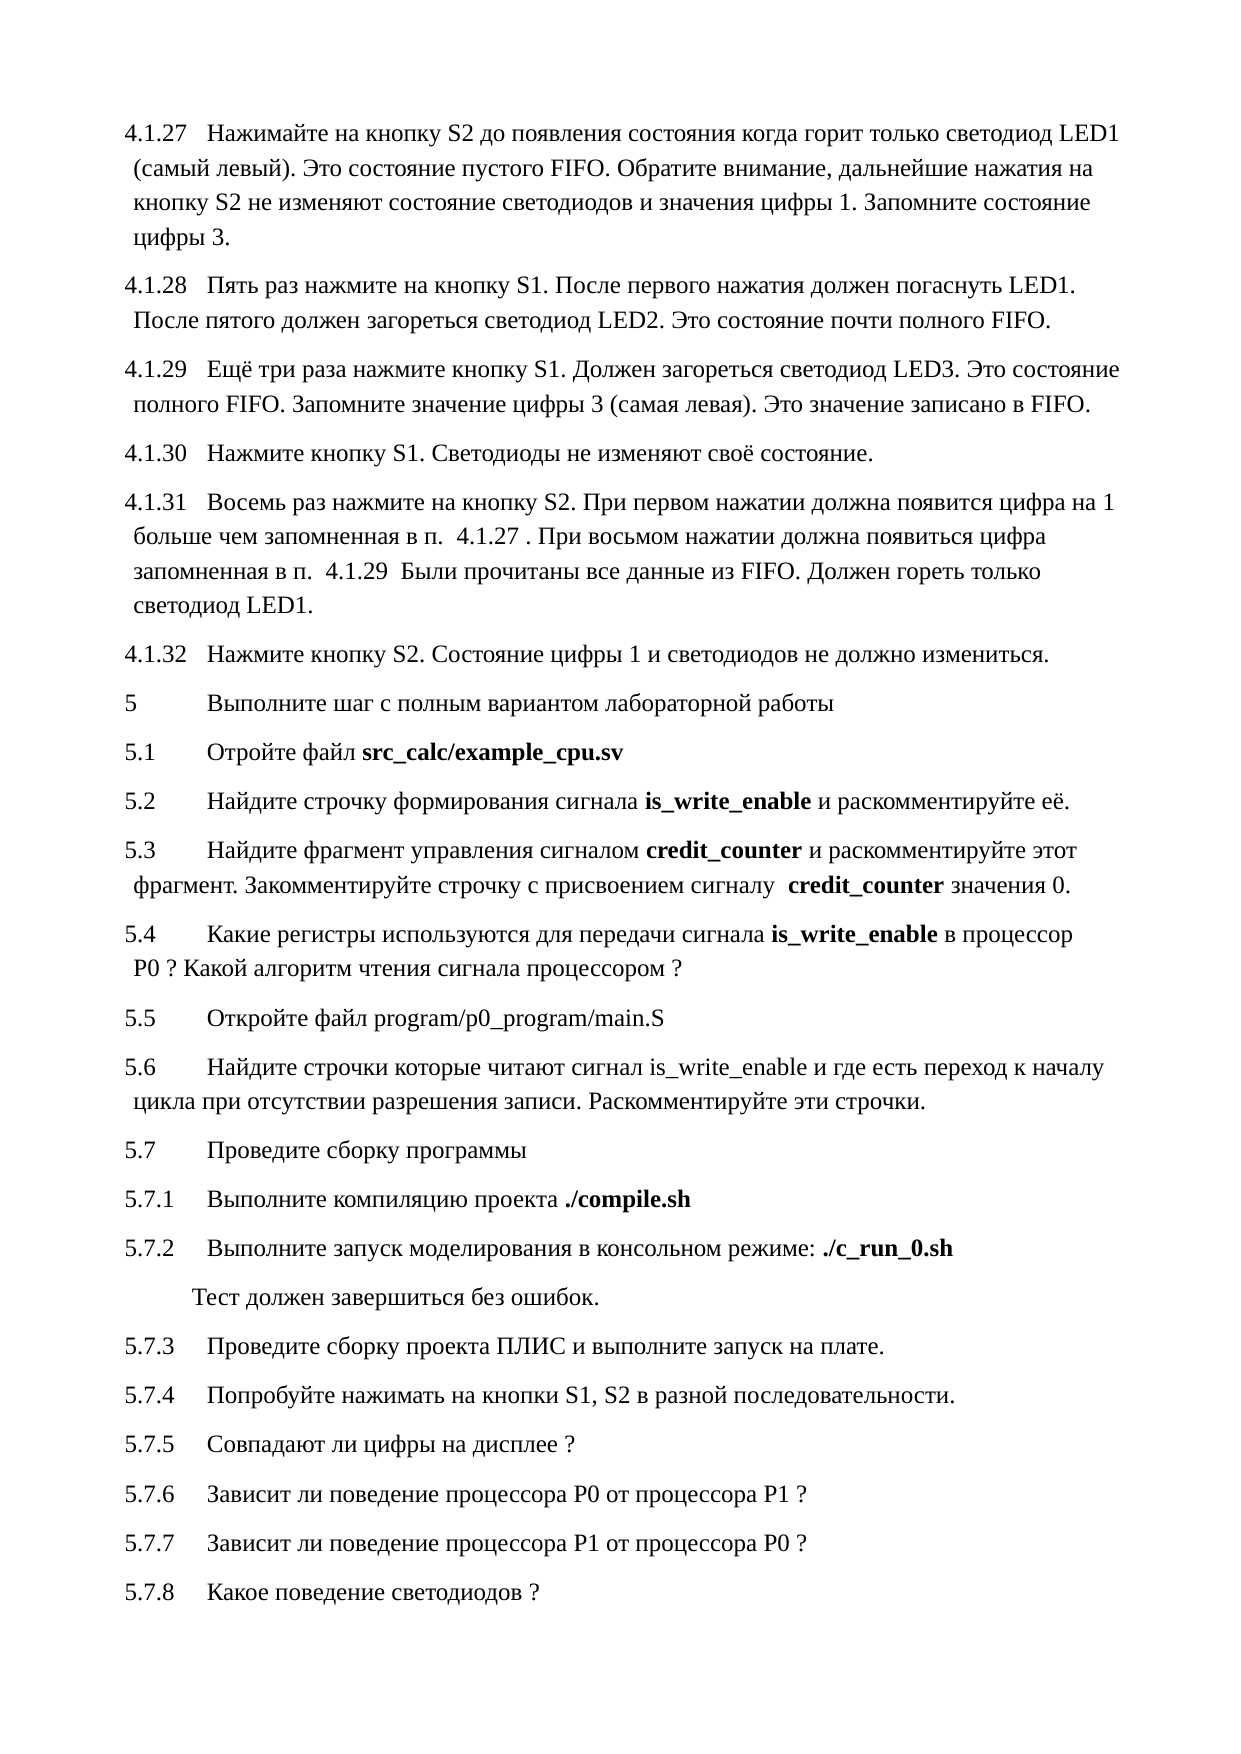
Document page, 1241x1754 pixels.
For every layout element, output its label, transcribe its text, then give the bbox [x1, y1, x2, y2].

list Ещё три раза нажмите кнопку S1. Должен загореться светодиод LED3. Это состояние полного FIFO. Запомните значение цифры 3 (самая левая). Это значение записано в FIFO. [118, 354, 1122, 417]
list Проведите сборку программы [118, 1135, 1122, 1164]
list Совпадают ли цифры на дисплее ? [118, 1429, 1122, 1458]
list Найдите фрагмент управления сигналом credit_counter и раскомментируйте этот фрагмент. Закомментируйте строчку с присвоением сигналу credit_counter значения 0. [118, 836, 1122, 899]
list Нажимайте на кнопку S2 до появления состояния когда горит только светодиод LED1 (самый левый). Это состояние пустого FIFO. Обратите внимание, дальнейшие нажатия на кнопку S2 не изменяют состояние светодиодов и значения цифры 1. Запомните состояние цифры 3. [118, 118, 1122, 250]
list Выполните компиляцию проекта ./compile.sh [118, 1184, 1122, 1213]
list Отройте файл src_calc/example_cpu.sv [118, 737, 1122, 766]
list Зависит ли поведение процессора P0 от процессора P1 ? [118, 1479, 1122, 1507]
list Какое поведение светодиодов ? [118, 1577, 1122, 1606]
list Выполните шаг с полным вариантом лабораторной работы [118, 688, 1122, 717]
list Проведите сборку проекта ПЛИС и выполните запуск на плате. [118, 1331, 1122, 1360]
list Нажмите кнопку S1. Светодиоды не изменяют своё состояние. [118, 438, 1122, 466]
list Нажмите кнопку S2. Состояние цифры 1 и светодиодов не должно измениться. [118, 639, 1122, 668]
list Попробуйте нажимать на кнопки S1, S2 в разной последовательности. [118, 1381, 1122, 1409]
list Зависит ли поведение процессора P1 от процессора P0 ? [118, 1528, 1122, 1556]
list Выполните запуск моделирования в консольном режиме: ./c_run_0.sh [118, 1233, 1122, 1262]
list Найдите строчку формирования сигнала is_write_enable и раскомментируйте её. [118, 786, 1122, 815]
list Пять раз нажмите на кнопку S1. После первого нажатия должен погаснуть LED1. После пятого должен загореться светодиод LED2. Это состояние почти полного FIFO. [118, 271, 1122, 334]
list Какие регистры используются для передачи сигнала is_write_enable в процессор P0 ? Какой алгоритм чтения сигнала процессором ? [118, 919, 1122, 982]
list Восемь раз нажмите на кнопку S2. При первом нажатии должна появится цифра на 1 больше чем запомненная в п. 4.1.27. При восьмом нажатии должна появиться цифра запомненная в п. 4.1.29 Были прочитаны все данные из FIFO. Должен гореть только светодиод LED1. [118, 487, 1122, 619]
list Откройте файл program/p0_program/main.S [118, 1003, 1122, 1031]
text Тест должен завершиться без ошибок. [118, 1282, 1122, 1311]
list Найдите строчки которые читают сигнал is_write_enable и где есть переход к началу цикла при отсутствии разрешения записи. Раскомментируйте эти строчки. [118, 1052, 1122, 1115]
